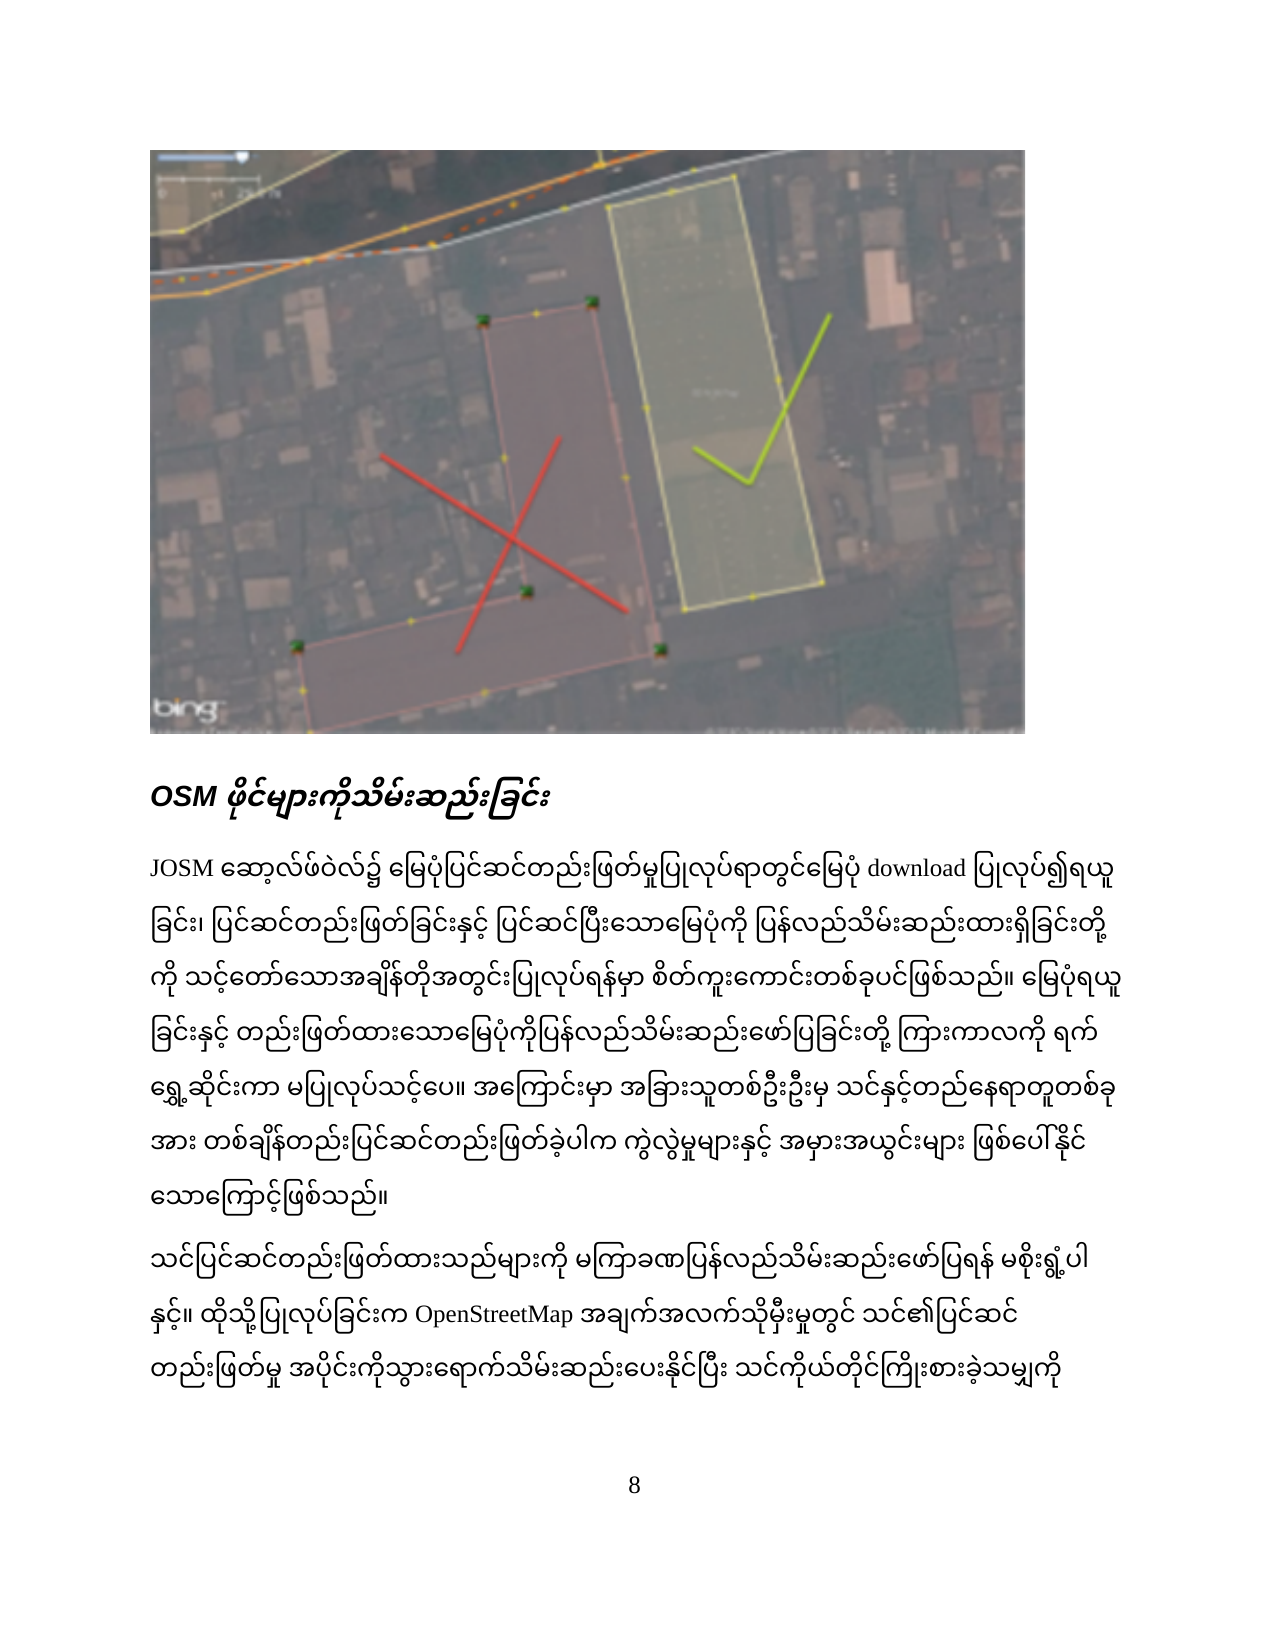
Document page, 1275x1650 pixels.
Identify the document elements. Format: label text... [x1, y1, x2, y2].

text သင်ပြင်ဆင်တည်းဖြတ်ထားသည်များကို မကြာခဏပြန်လည်သိမ်းဆည်းဖော်ပြရန် မစိုးရွံ့ပါနှင့်။ ထိုသို့ပြုလုပ်ခြင်းက OpenStreetMap အချက်အလက်သိုမှီးမှုတွင် သင်၏ပြင်ဆင်တည်းဖြတ်မှု အပိုင်းကိုသွားရောက်သိမ်းဆည်းပေးနိုင်ပြီး သင်ကိုယ်တိုင်ကြိုးစားခဲ့သမျှကို [150, 1234, 1125, 1398]
text JOSM ဆော့လ်ဖ်ဝဲလ်၌ မြေပုံပြင်ဆင်တည်းဖြတ်မှုပြုလုပ်ရာတွင်မြေပုံ download ပြုလုပ်၍ရယူခြင်း၊ ပြင်ဆင်တည်းဖြတ်ခြင်းနှင့် ပြင်ဆင်ပြီးသောမြေပုံကို ပြန်လည်သိမ်းဆည်းထားရှိခြင်းတို့ကို သင့်တော်သောအချိန်တိုအတွင်းပြုလုပ်ရန်မှာ စိတ်ကူးကောင်းတစ်ခုပင်ဖြစ်သည်။ မြေပုံရယူခြင်းနှင့် တည်းဖြတ်ထားသောမြေပုံကိုပြန်လည်သိမ်းဆည်းဖော်ပြခြင်းတို့ ကြားကာလကို ရက်ရွှေ့ဆိုင်းကာ မပြုလုပ်သင့်ပေ။ အကြောင်းမှာ အခြားသူတစ်ဦးဦးမှ သင်နှင့်တည်နေရာတူတစ်ခုအား တစ်ချိန်တည်းပြင်ဆင်တည်းဖြတ်ခဲ့ပါက ကွဲလွဲမှုများနှင့် အမှားအယွင်းများ ဖြစ်ပေါ်နိုင်သောကြောင့်ဖြစ်သည်။ [150, 843, 1125, 1226]
subtitle OSM ဖိုင်များကိုသိမ်းဆည်းခြင်း [150, 767, 1125, 831]
picture [150, 150, 1025, 734]
